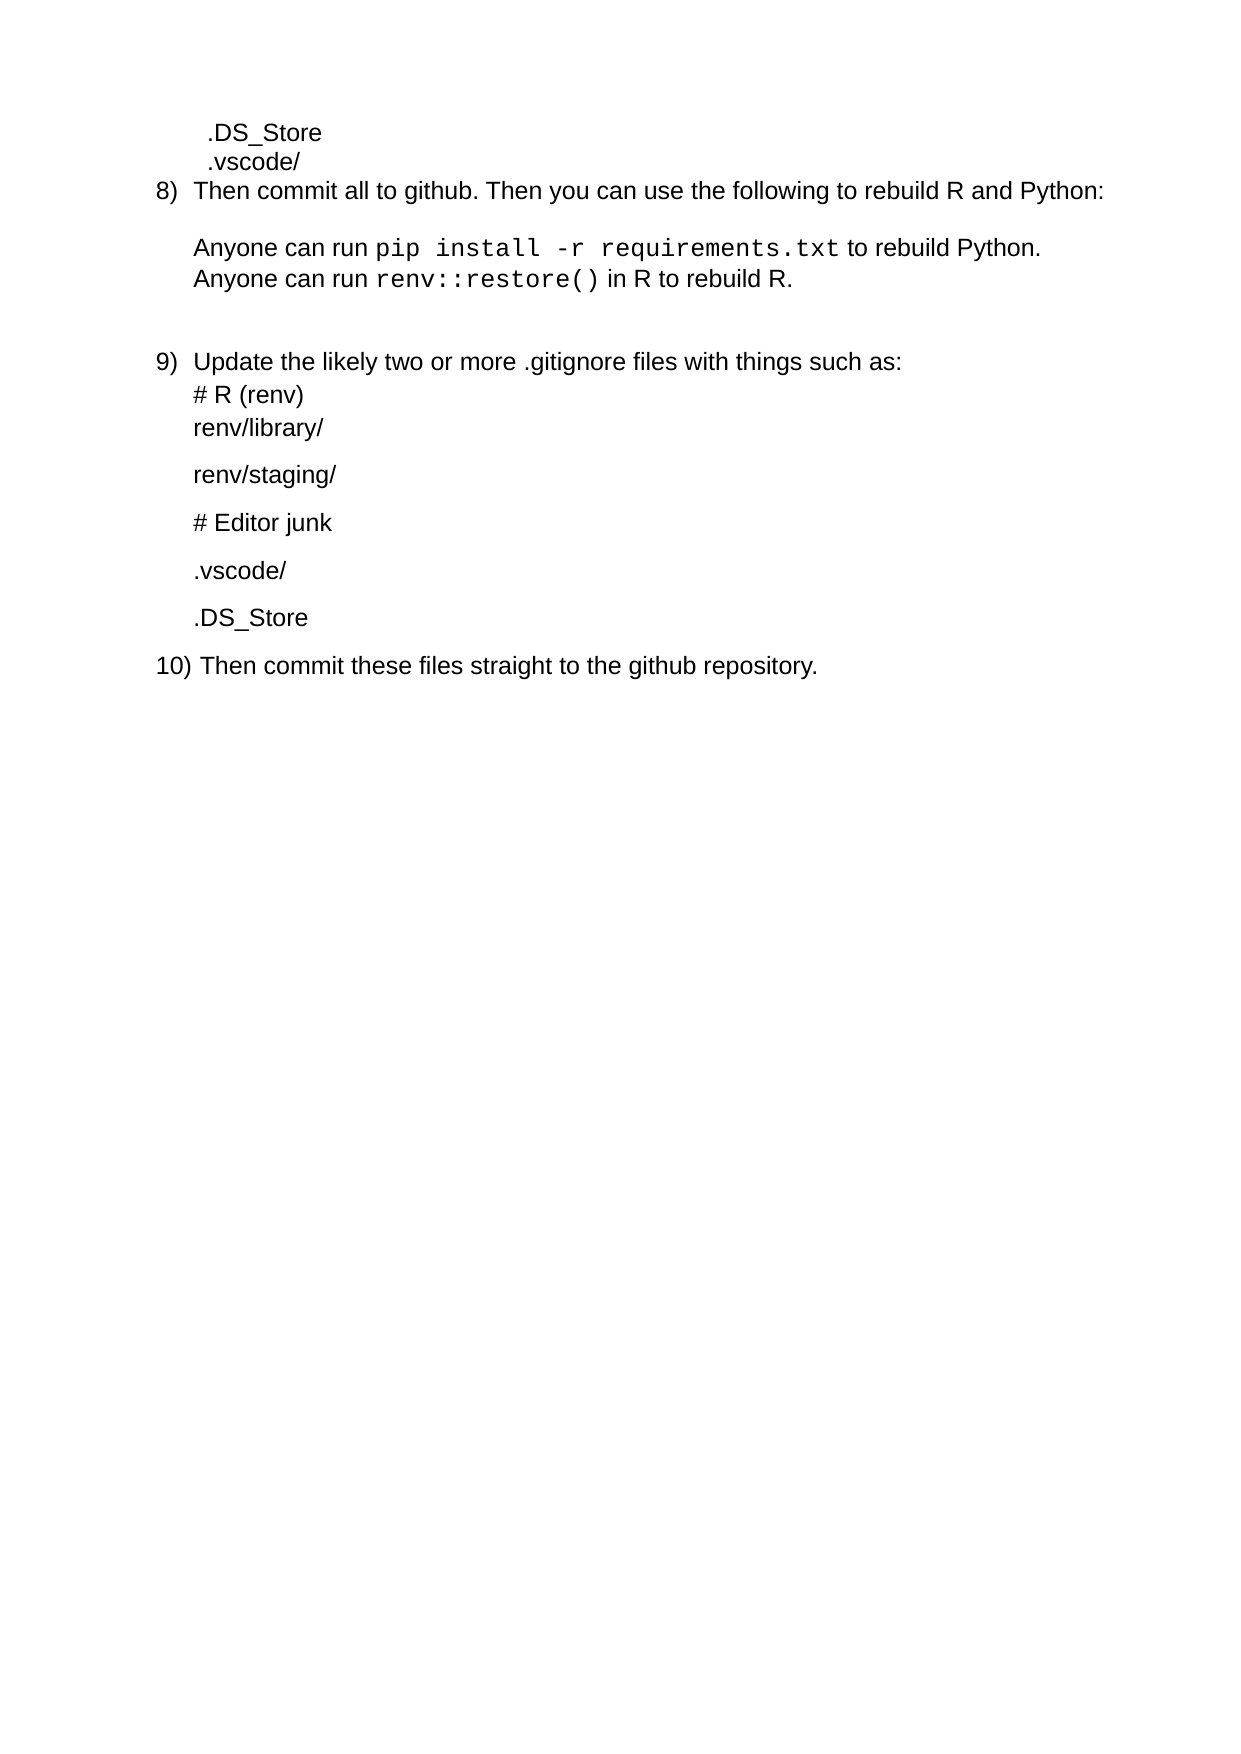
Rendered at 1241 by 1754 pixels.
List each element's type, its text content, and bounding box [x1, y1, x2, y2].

list .vscode/ [156, 556, 1122, 584]
list Then commit these files straight to the github repository. [156, 651, 1122, 680]
list .DS_Store .vscode/ [156, 118, 1122, 176]
list Update the likely two or more .gitignore files with things such as: # R (renv) renv/library/ [156, 347, 1122, 442]
list # Editor junk [156, 508, 1122, 537]
list renv/staging/ [156, 461, 1122, 489]
list Anyone can run renv::restore() in R to rebuild R. [156, 264, 1122, 328]
list .DS_Store [156, 603, 1122, 632]
list Then commit all to github. Then you can use the following to rebuild R and Python: Anyone can run pip install -r requirements.txt to rebuild Python. [156, 176, 1122, 264]
